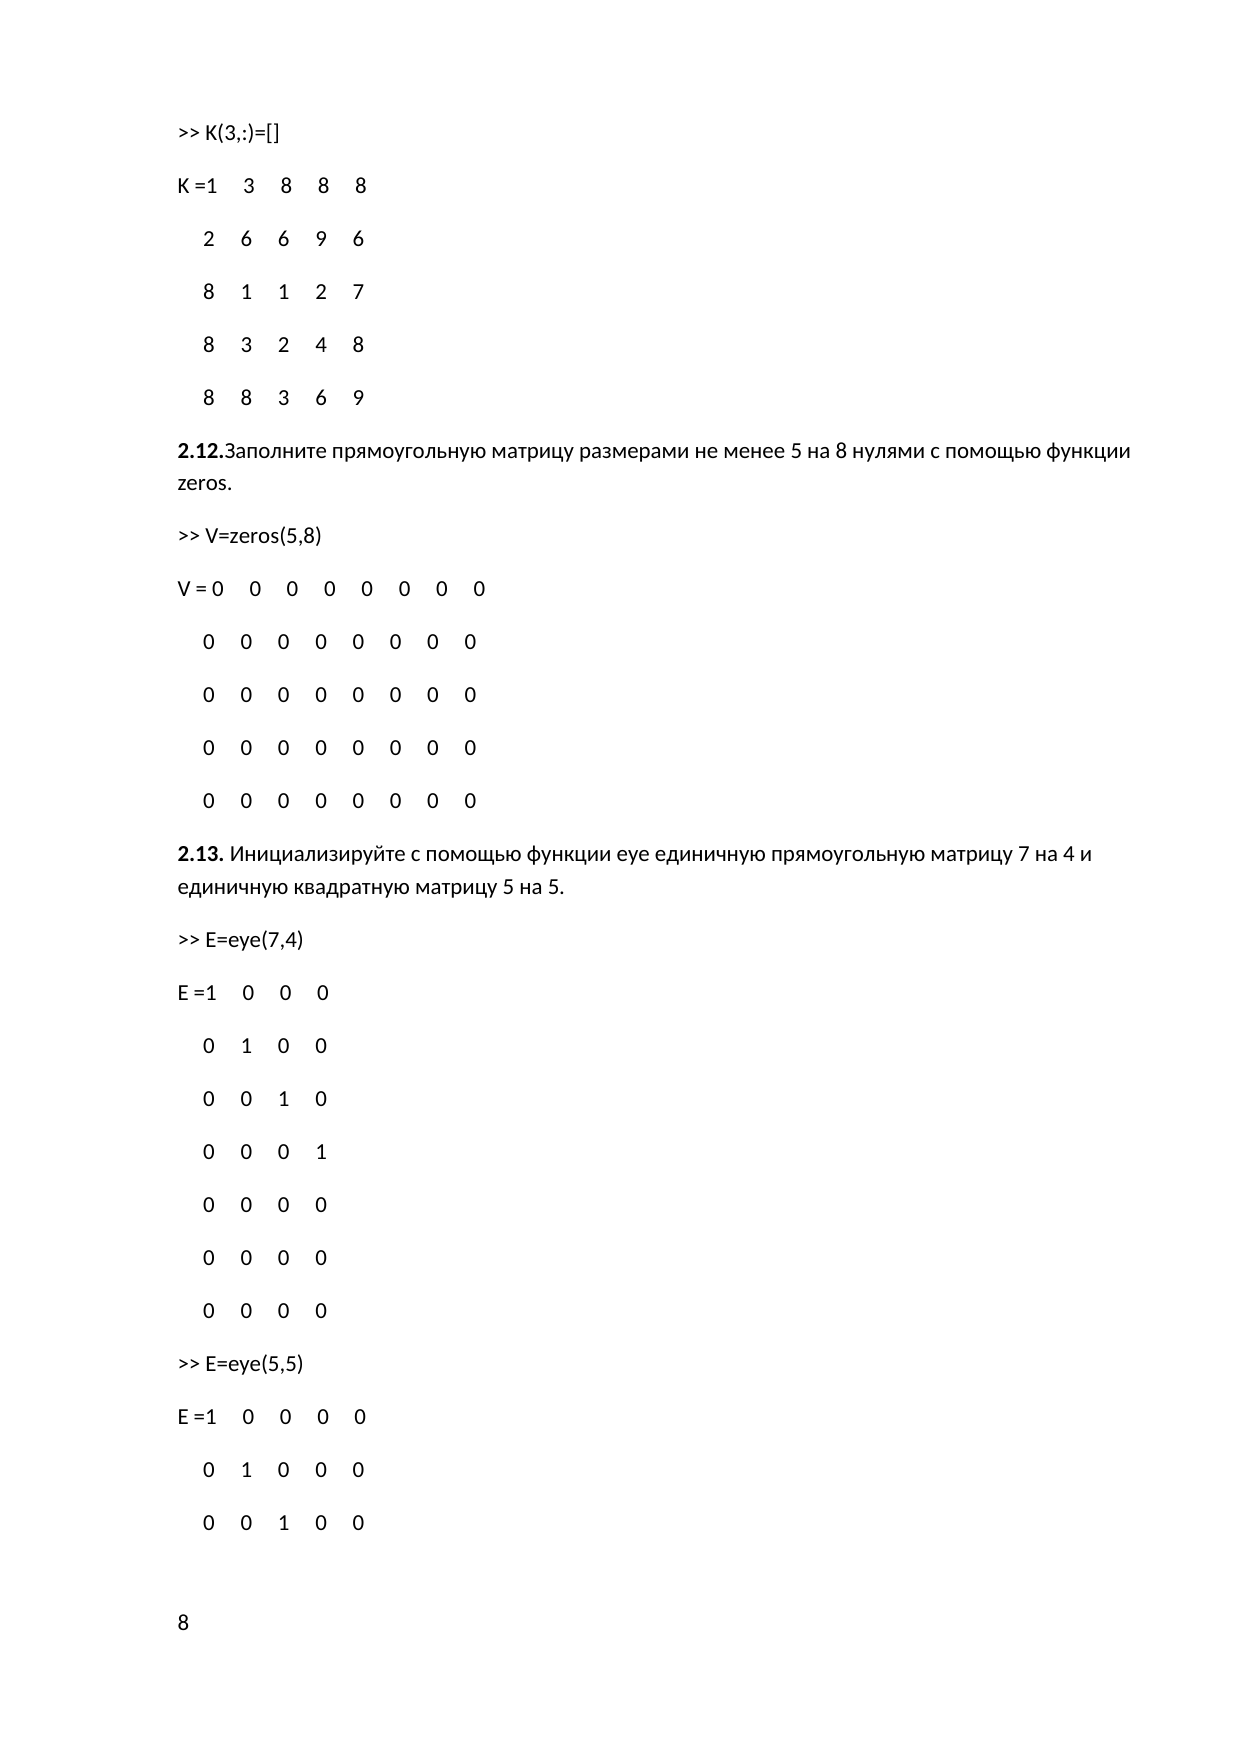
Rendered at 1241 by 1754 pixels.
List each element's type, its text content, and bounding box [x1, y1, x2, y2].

text K =1 3 8 8 8 [177, 171, 1152, 199]
text 0 0 0 0 0 0 0 0 [177, 787, 1152, 814]
text 0 1 0 0 [177, 1031, 1152, 1059]
text 0 1 0 0 0 [177, 1455, 1152, 1483]
text 0 0 0 0 [177, 1243, 1152, 1271]
text E =1 0 0 0 [177, 978, 1152, 1006]
text 0 0 0 0 [177, 1190, 1152, 1218]
text 8 3 2 4 8 [177, 330, 1152, 358]
text 8 1 1 2 7 [177, 277, 1152, 305]
text 0 0 0 1 [177, 1137, 1152, 1165]
text 2.13. Инициализируйте с помощью функции eye единичную прямоугольную матрицу 7 на 4 и единичную квадратную матрицу 5 на 5. [177, 839, 1152, 900]
text 2 6 6 9 6 [177, 224, 1152, 252]
text >> K(3,:)=[] [177, 118, 1152, 146]
text 0 0 0 0 0 0 0 0 [177, 681, 1152, 708]
text 0 0 0 0 0 0 0 0 [177, 733, 1152, 762]
text 0 0 0 0 0 0 0 0 [177, 627, 1152, 656]
text 0 0 1 0 [177, 1084, 1152, 1112]
text >> E=eye(7,4) [177, 925, 1152, 953]
text 2.12.Заполните прямоугольную матрицу размерами не менее 5 на 8 нулями с помощью функции zeros. [177, 436, 1152, 496]
text 8 8 3 6 9 [177, 383, 1152, 411]
text >> E=eye(5,5) [177, 1349, 1152, 1377]
text 0 0 1 0 0 [177, 1508, 1152, 1536]
text V = 0 0 0 0 0 0 0 0 [177, 574, 1152, 602]
text 0 0 0 0 [177, 1296, 1152, 1324]
text E =1 0 0 0 0 [177, 1402, 1152, 1430]
text >> V=zeros(5,8) [177, 521, 1152, 549]
